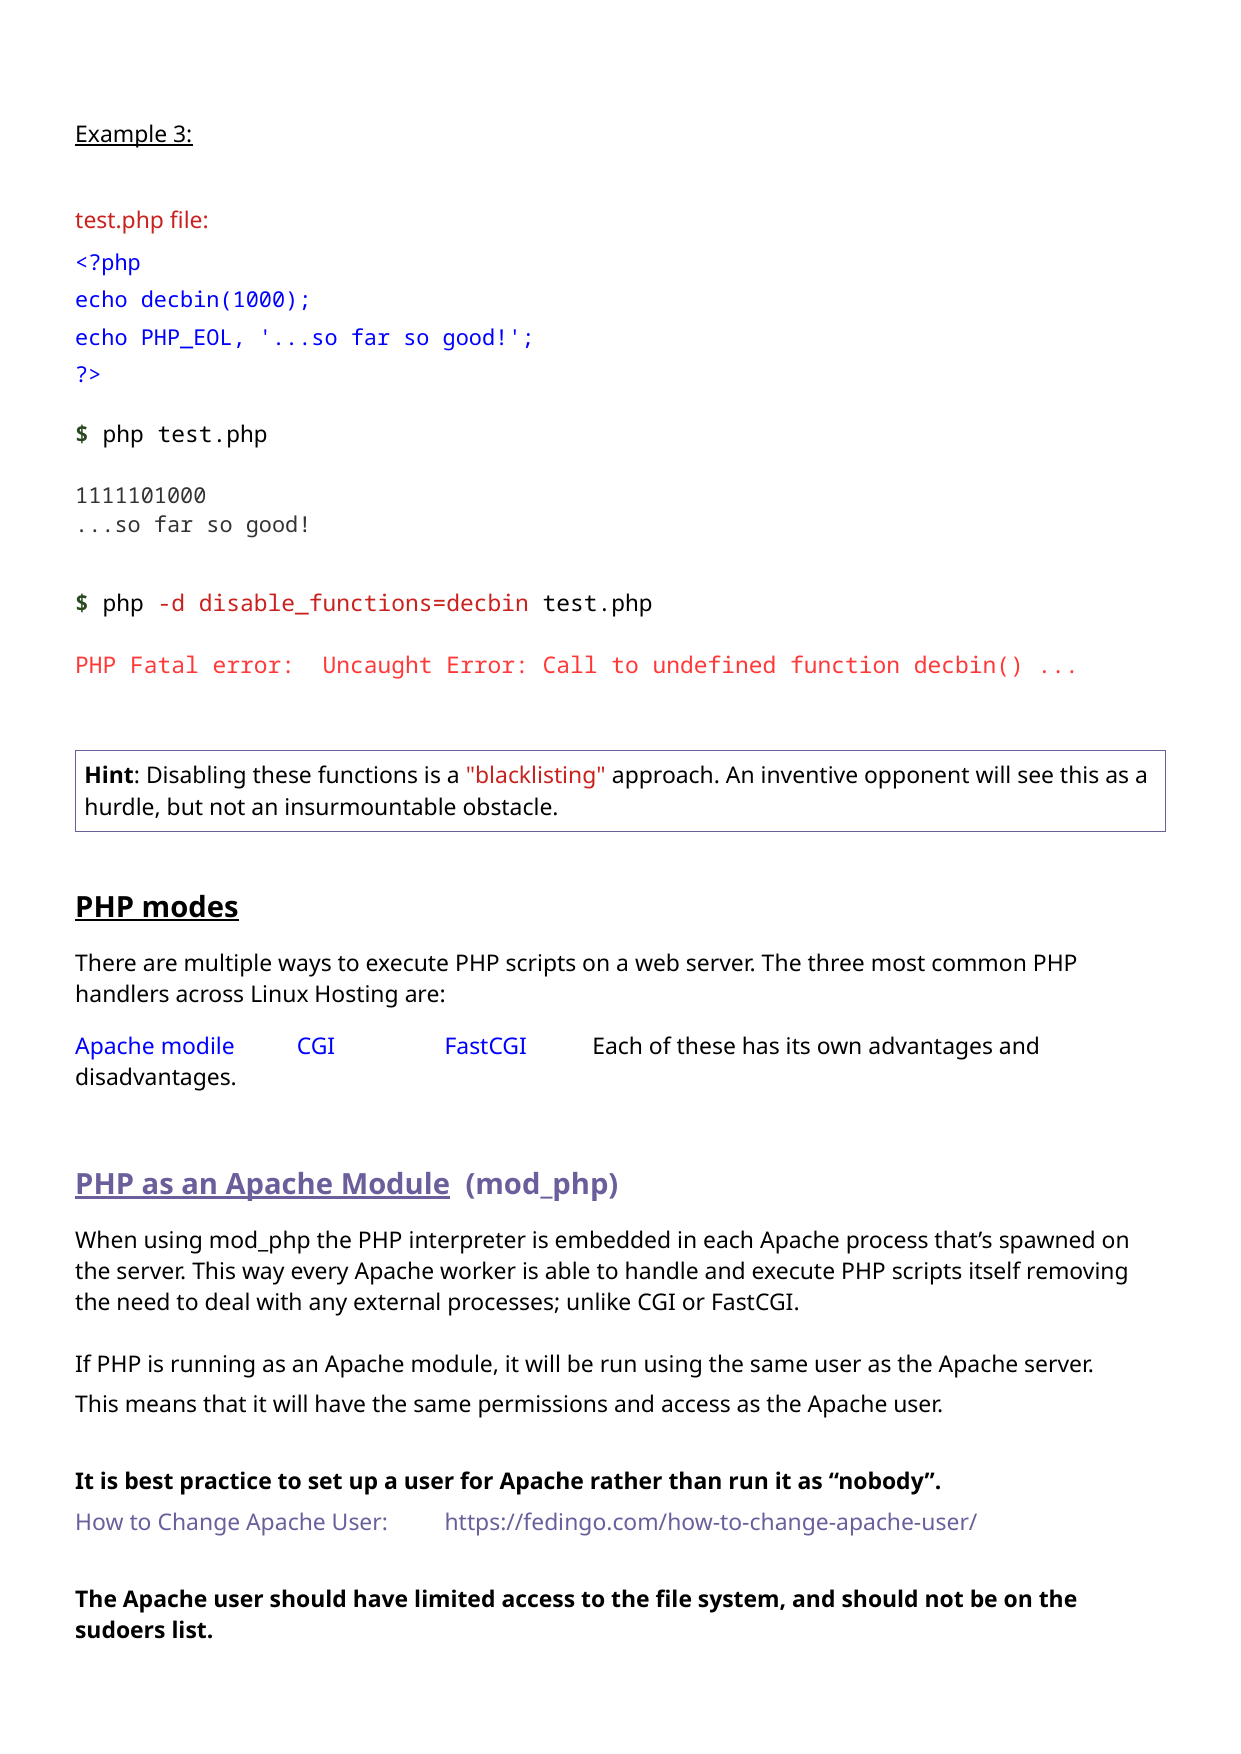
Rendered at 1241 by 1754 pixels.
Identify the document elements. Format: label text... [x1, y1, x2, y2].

text echo PHP_EOL, '...so far so good!'; [75, 321, 1166, 351]
text ?> [75, 359, 1166, 388]
text PHP Fatal error: Uncaught Error: Call to undefined function decbin() ... [75, 648, 1166, 680]
text There are multiple ways to execute PHP scripts on a web server. The three most common PHP handlers across Linux Hosting are: [75, 947, 1166, 1009]
text It is best practice to set up a user for Apache rather than run it as “nobody”. [75, 1465, 1166, 1496]
text Apache modile CGI FastCGI Each of these has its own advantages and disadvantages. [75, 1030, 1166, 1093]
subtitle How to Change Apache User: https://fedingo.com/how-to-change-apache-user/ [75, 1505, 1166, 1537]
text Example 3: [75, 118, 1166, 149]
text PHP modes [75, 886, 1166, 926]
text When using mod_php the PHP interpreter is embedded in each Apache process that’s spawned on the server. This way every Apache worker is able to handle and execute PHP scripts itself removing the need to deal with any external processes; unlike CGI or FastCGI. [75, 1224, 1166, 1317]
text If PHP is running as an Apache module, it will be run using the same user as the Apache server. [75, 1347, 1166, 1379]
text $ php -d disable_functions=decbin test.php [75, 587, 1166, 618]
text ...so far so good! [75, 509, 1166, 539]
text This means that it will have the same permissions and access as the Apache user. [75, 1388, 1166, 1419]
text PHP as an Apache Module (mod_php) [75, 1163, 1166, 1203]
text 1111101000 [75, 480, 1166, 509]
text $ php test.php [75, 418, 1166, 450]
text test.php file: [75, 204, 1166, 235]
text Hint: Disabling these functions is a "blacklisting" approach. An inventive opponent will see this as a hurdle, but not an insurmountable obstacle. [76, 751, 1165, 831]
text <?php [75, 247, 1166, 277]
text The Apache user should have limited access to the file system, and should not be on the sudoers list. [75, 1583, 1166, 1645]
text echo decbin(1000); [75, 284, 1166, 314]
